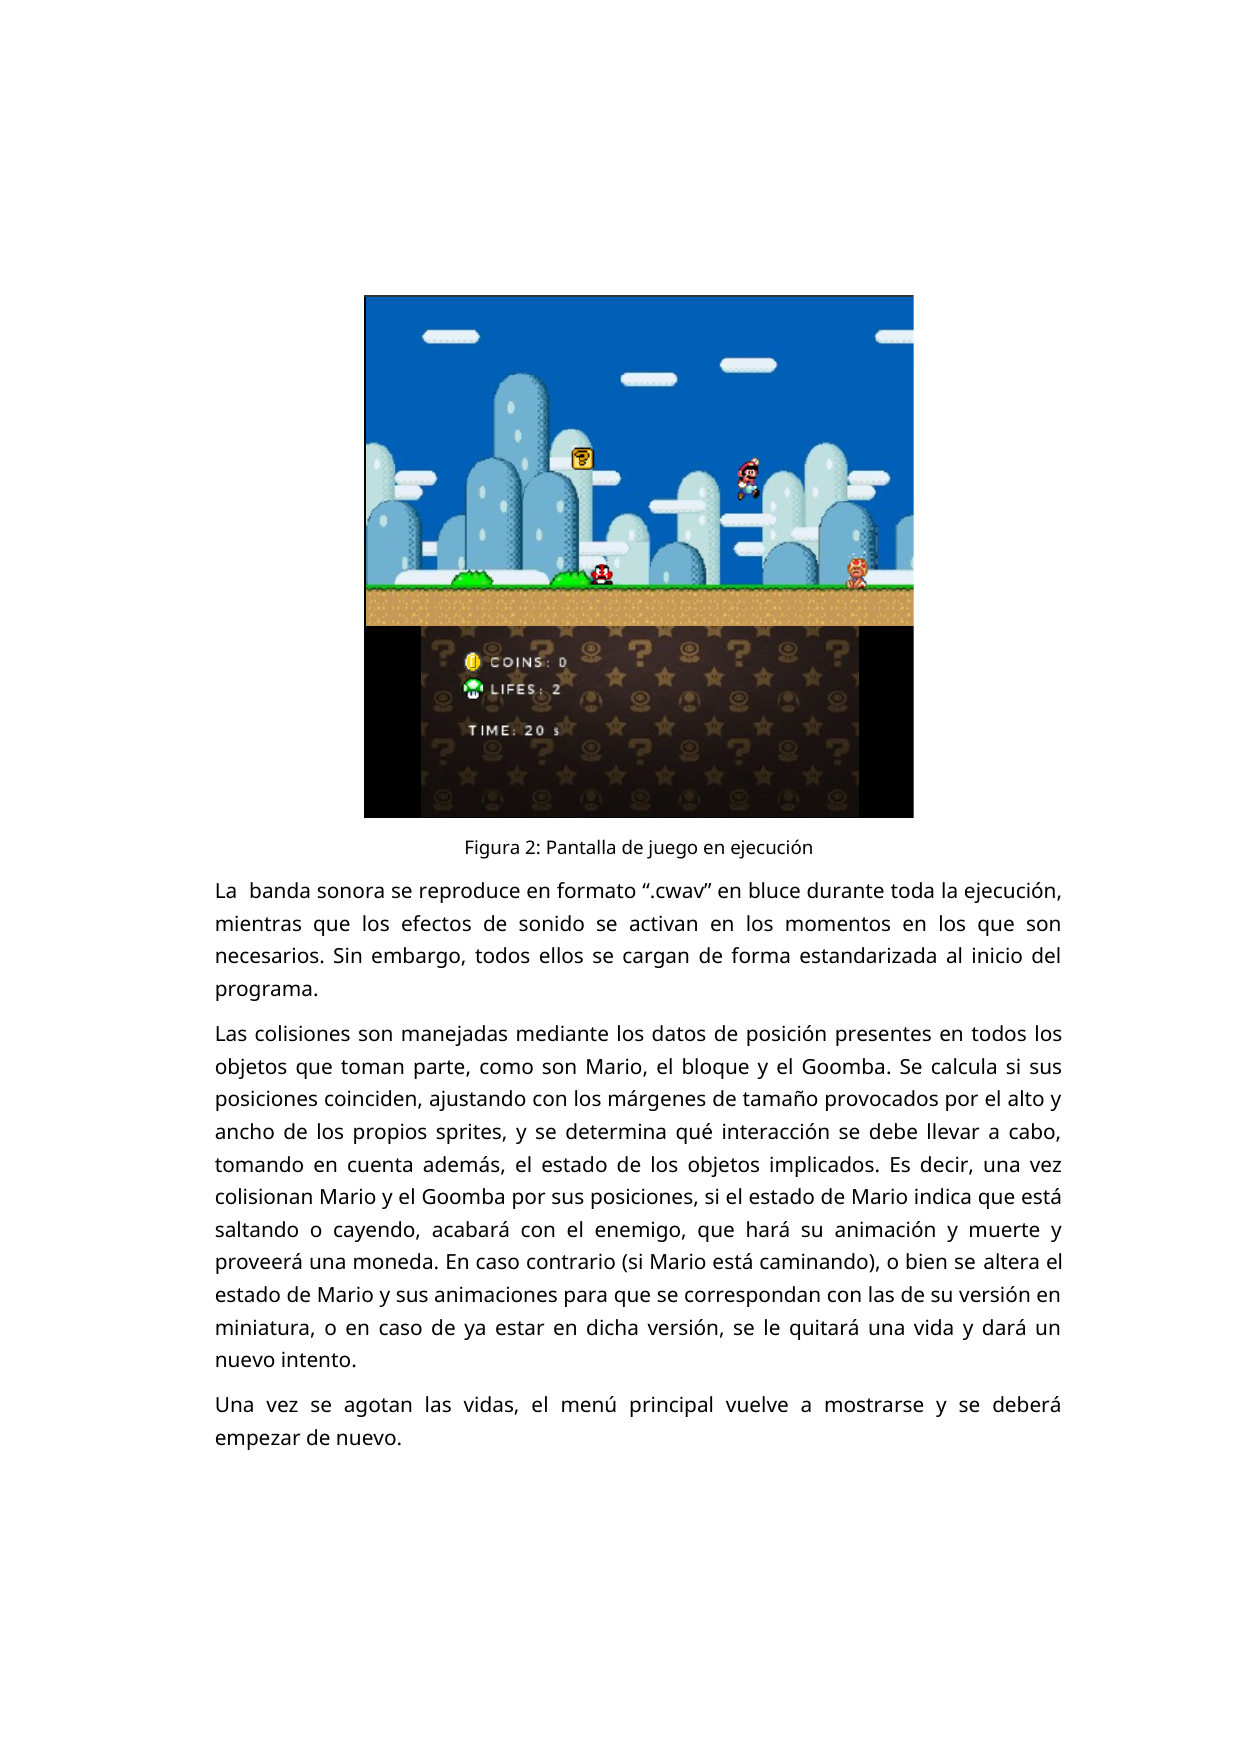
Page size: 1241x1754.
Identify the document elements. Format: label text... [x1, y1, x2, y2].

text La banda sonora se reproduce en formato “.cwav” en bluce durante toda la ejecución, mientras que los efectos de sonido se activan en los momentos en los que son necesarios. Sin embargo, todos ellos se cargan de forma estandarizada al inicio del programa. [214, 876, 1063, 1003]
text Una vez se agotan las vidas, el menú principal vuelve a mostrarse y se deberá empezar de nuevo. [214, 1390, 1063, 1451]
text Figura 2: Pantalla de juego en ejecución [214, 834, 1063, 860]
picture [364, 295, 914, 818]
text Las colisiones son manejadas mediante los datos de posición presentes en todos los objetos que toman parte, como son Mario, el bloque y el Goomba. Se calcula si sus posiciones coinciden, ajustando con los márgenes de tamaño provocados por el alto y ancho de los propios sprites, y se determina qué interacción se debe llevar a cabo, tomando en cuenta además, el estado de los objetos implicados. Es decir, una vez colisionan Mario y el Goomba por sus posiciones, si el estado de Mario indica que está saltando o cayendo, acabará con el enemigo, que hará su animación y muerte y proveerá una moneda. En caso contrario (si Mario está caminando), o bien se altera el estado de Mario y sus animaciones para que se correspondan con las de su versión en miniatura, o en caso de ya estar en dicha versión, se le quitará una vida y dará un nuevo intento. [214, 1019, 1063, 1374]
